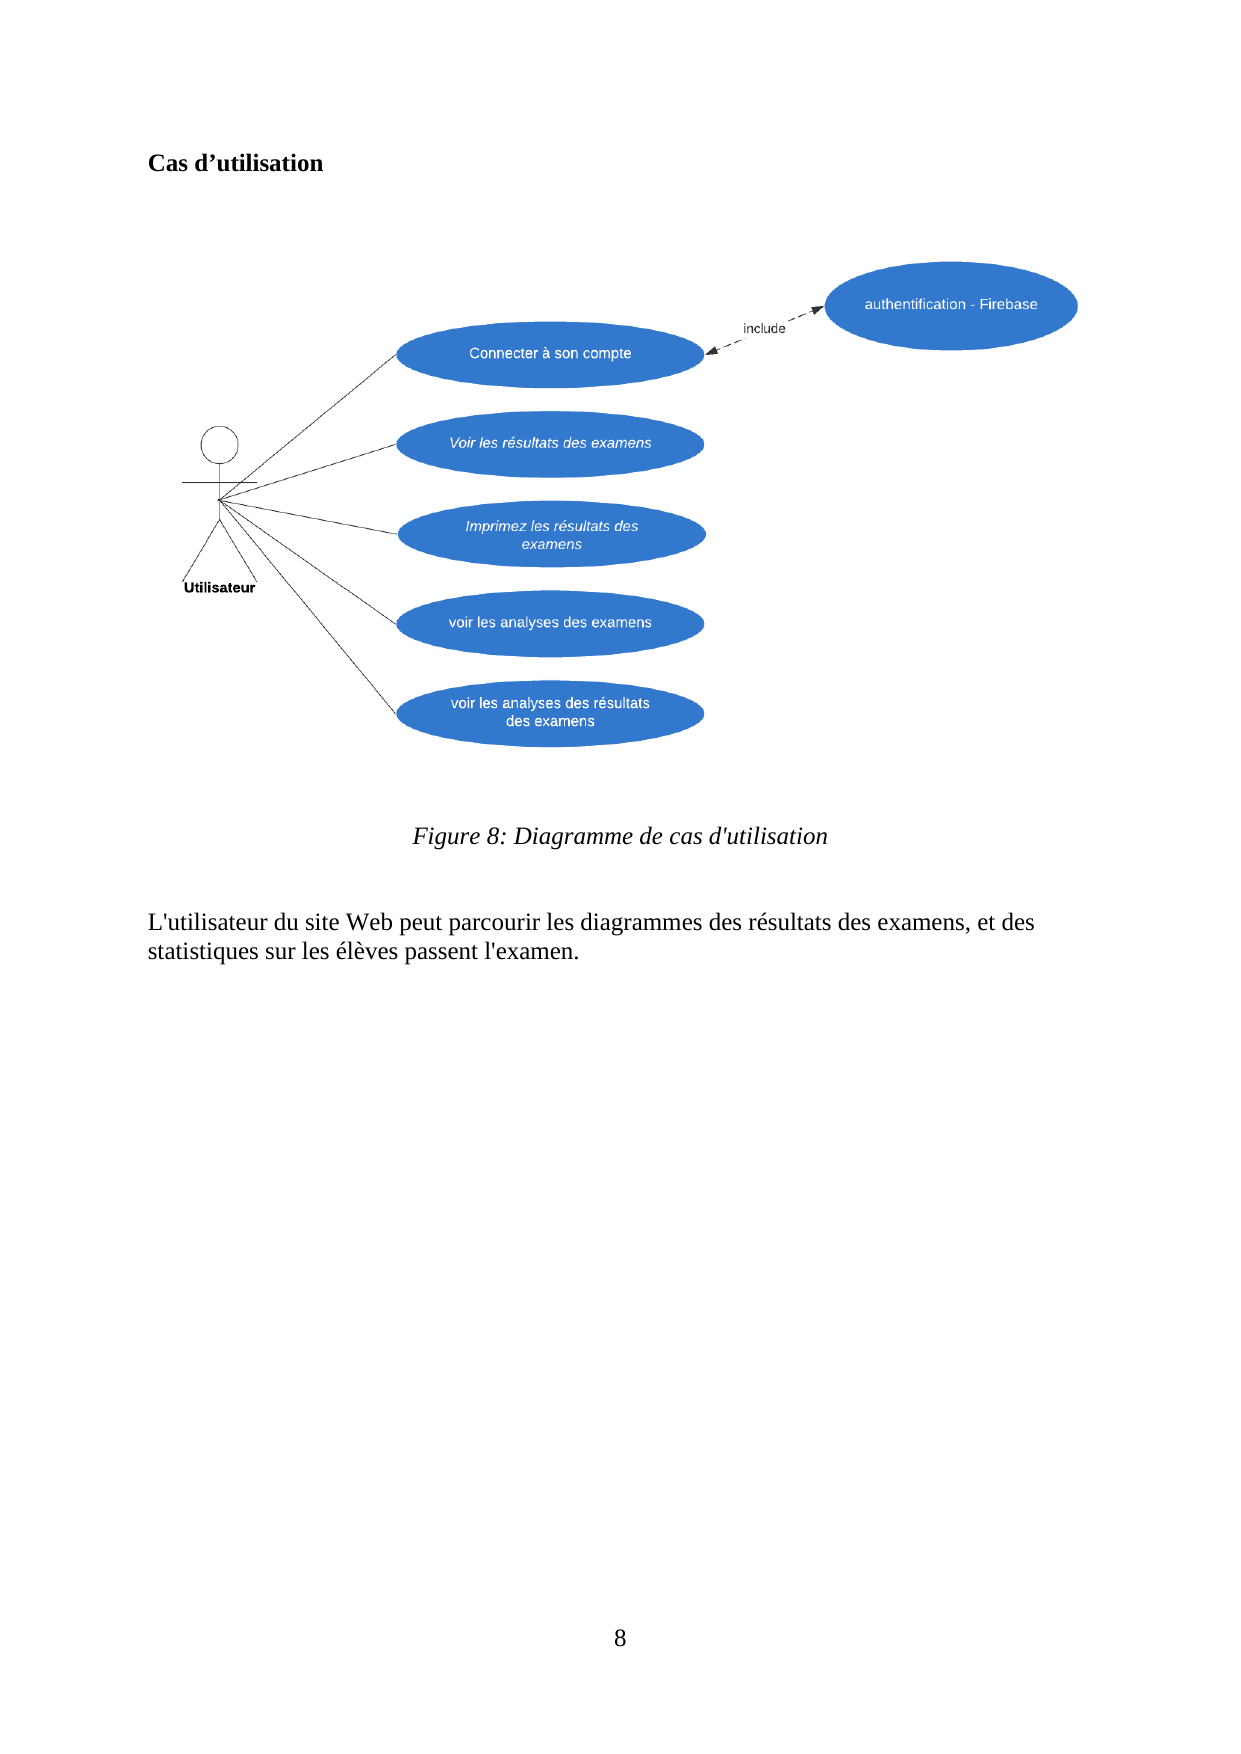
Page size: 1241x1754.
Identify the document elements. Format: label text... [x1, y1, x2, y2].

text Figure 8: Diagramme de cas d'utilisation [153, 821, 1087, 850]
picture [152, 232, 1088, 768]
subtitle Cas d’utilisation [148, 148, 1093, 176]
text L'utilisateur du site Web peut parcourir les diagrammes des résultats des examens, et des statistiques sur les élèves passent l'examen. [148, 907, 1093, 965]
